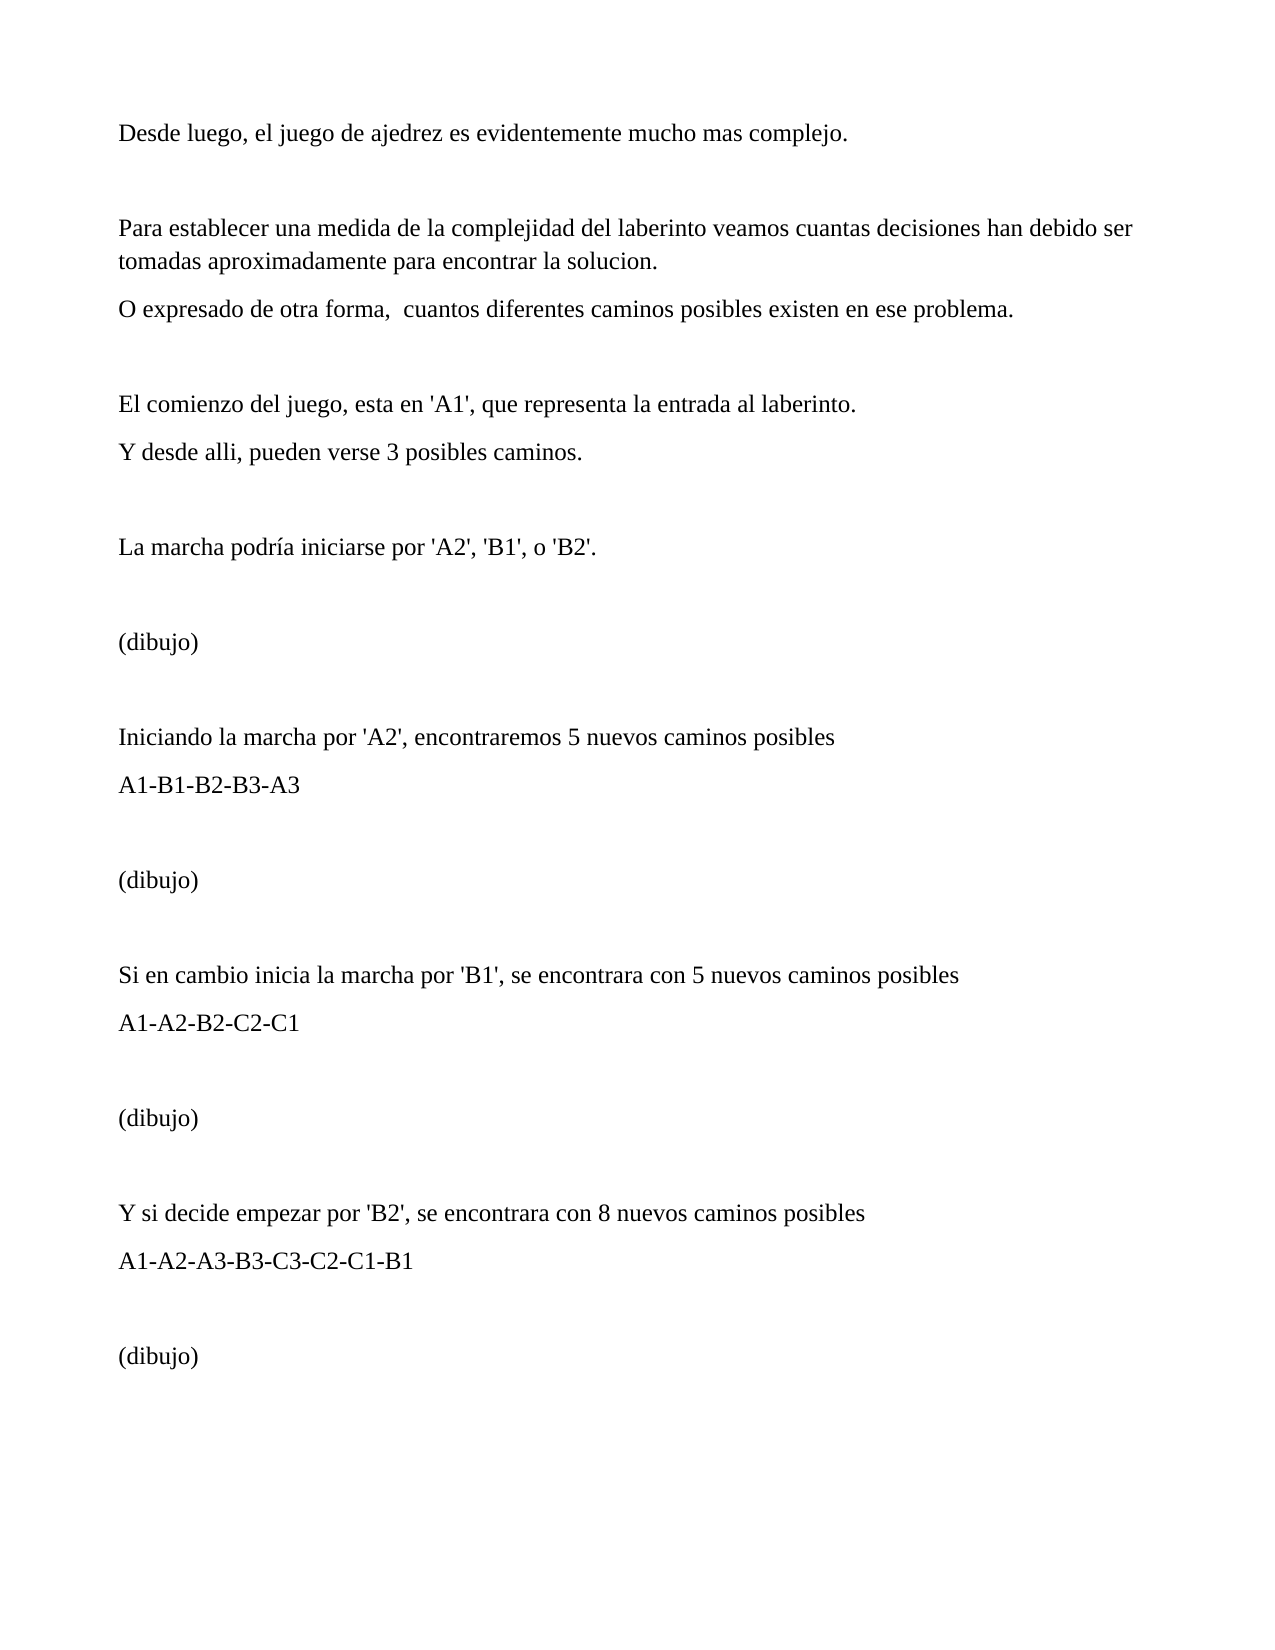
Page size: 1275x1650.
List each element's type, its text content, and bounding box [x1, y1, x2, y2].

text A1-A2-A3-B3-C3-C2-C1-B1 [118, 1246, 1157, 1275]
text Desde luego, el juego de ajedrez es evidentemente mucho mas complejo. [118, 118, 1157, 147]
text (dibujo) [118, 865, 1157, 894]
text O expresado de otra forma, cuantos diferentes caminos posibles existen en ese problema. [118, 294, 1157, 323]
text Para establecer una medida de la complejidad del laberinto veamos cuantas decisiones han debido ser tomadas aproximadamente para encontrar la solucion. [118, 213, 1157, 275]
text A1-A2-B2-C2-C1 [118, 1008, 1157, 1037]
text (dibujo) [118, 1103, 1157, 1132]
text Y desde alli, pueden verse 3 posibles caminos. [118, 437, 1157, 466]
text Si en cambio inicia la marcha por 'B1', se encontrara con 5 nuevos caminos posibles [118, 960, 1157, 989]
text Y si decide empezar por 'B2', se encontrara con 8 nuevos caminos posibles [118, 1198, 1157, 1227]
text (dibujo) [118, 627, 1157, 656]
text Iniciando la marcha por 'A2', encontraremos 5 nuevos caminos posibles [118, 722, 1157, 751]
text A1-B1-B2-B3-A3 [118, 770, 1157, 799]
text (dibujo) [118, 1341, 1157, 1370]
text La marcha podría iniciarse por 'A2', 'B1', o 'B2'. [118, 532, 1157, 561]
text El comienzo del juego, esta en 'A1', que representa la entrada al laberinto. [118, 389, 1157, 418]
